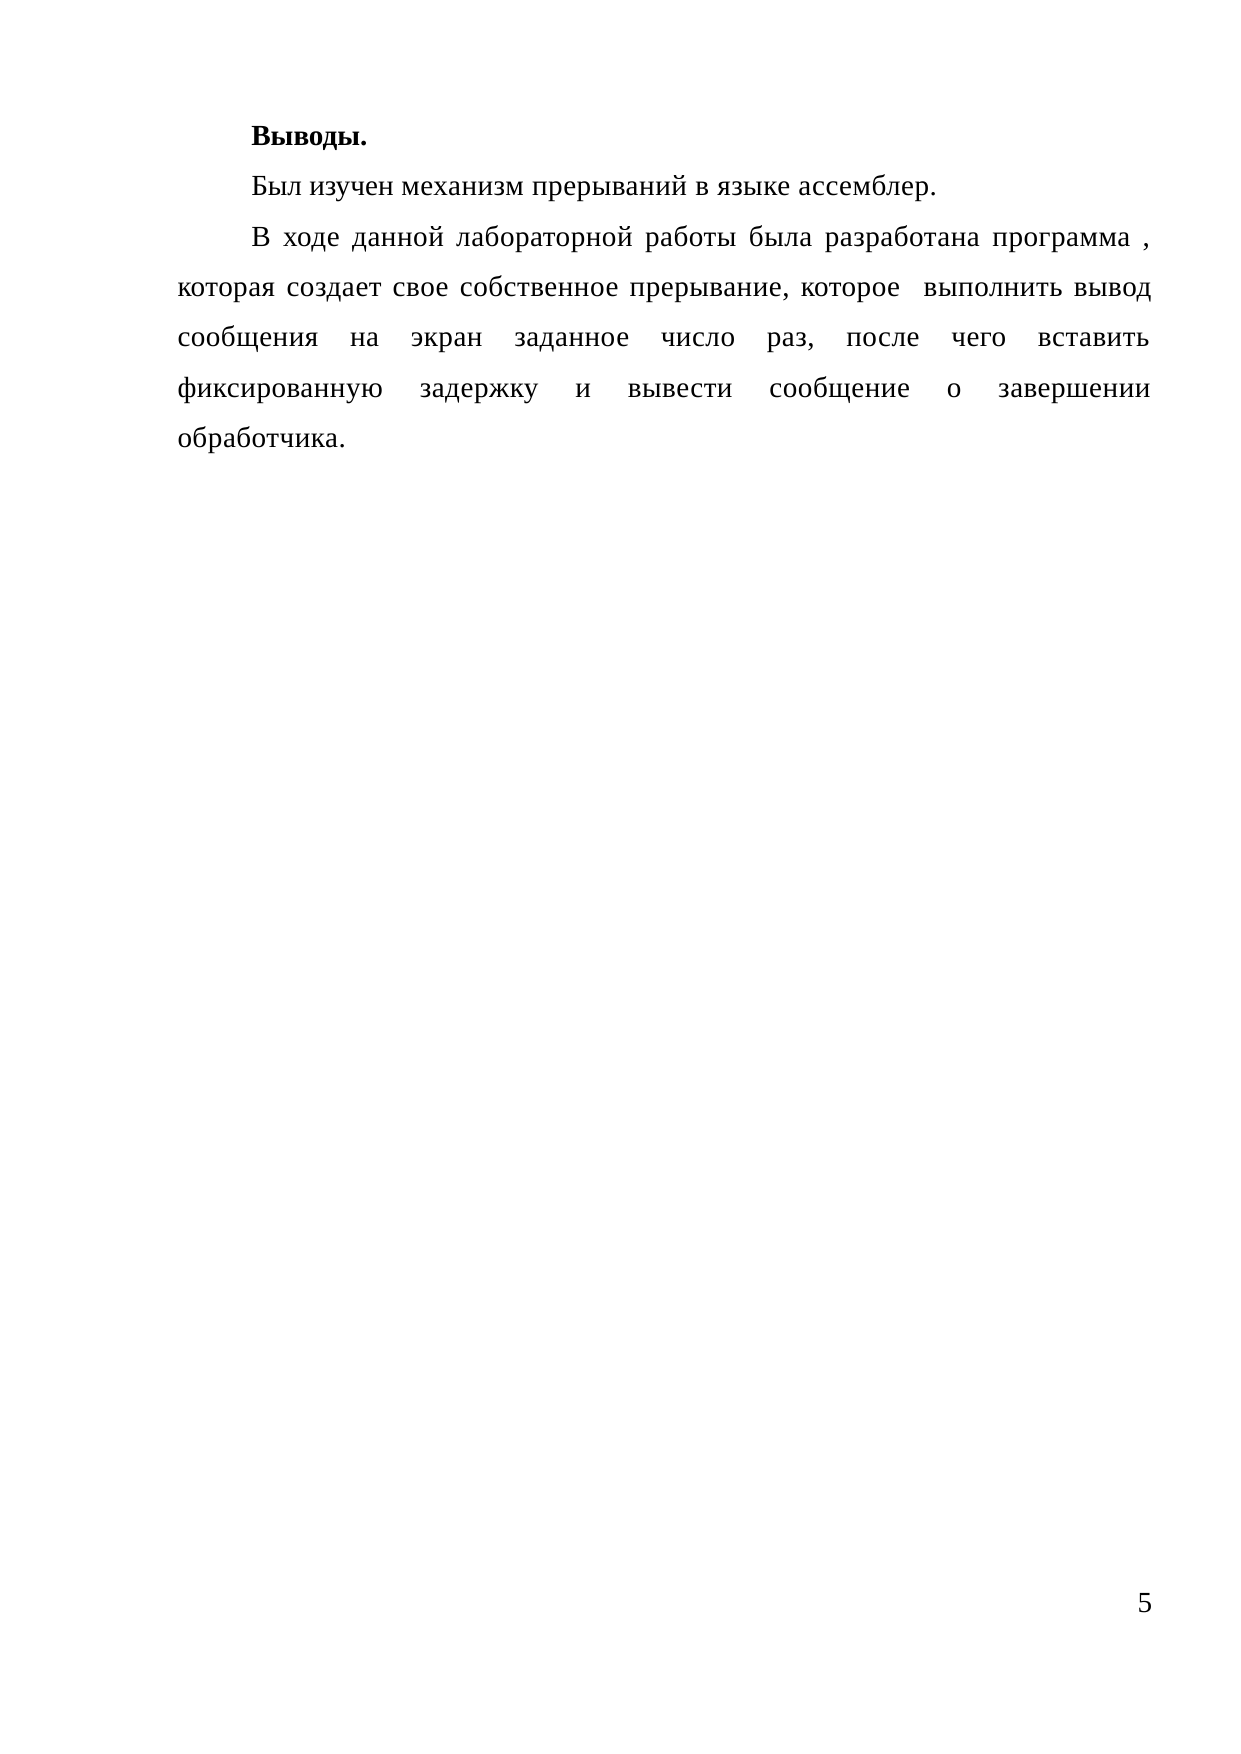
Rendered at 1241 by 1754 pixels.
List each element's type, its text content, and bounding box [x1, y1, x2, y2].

subtitle Выводы. [177, 118, 1152, 152]
text Был изучен механизм прерываний в языке ассемблер. [177, 168, 1152, 202]
text В ходе данной лабораторной работы была разработана программа , которая создает свое собственное прерывание, которое выполнить вывод сообщения на экран заданное число раз, после чего вставить фиксированную задержку и вывести сообщение о завершении обработчика. [177, 219, 1152, 453]
